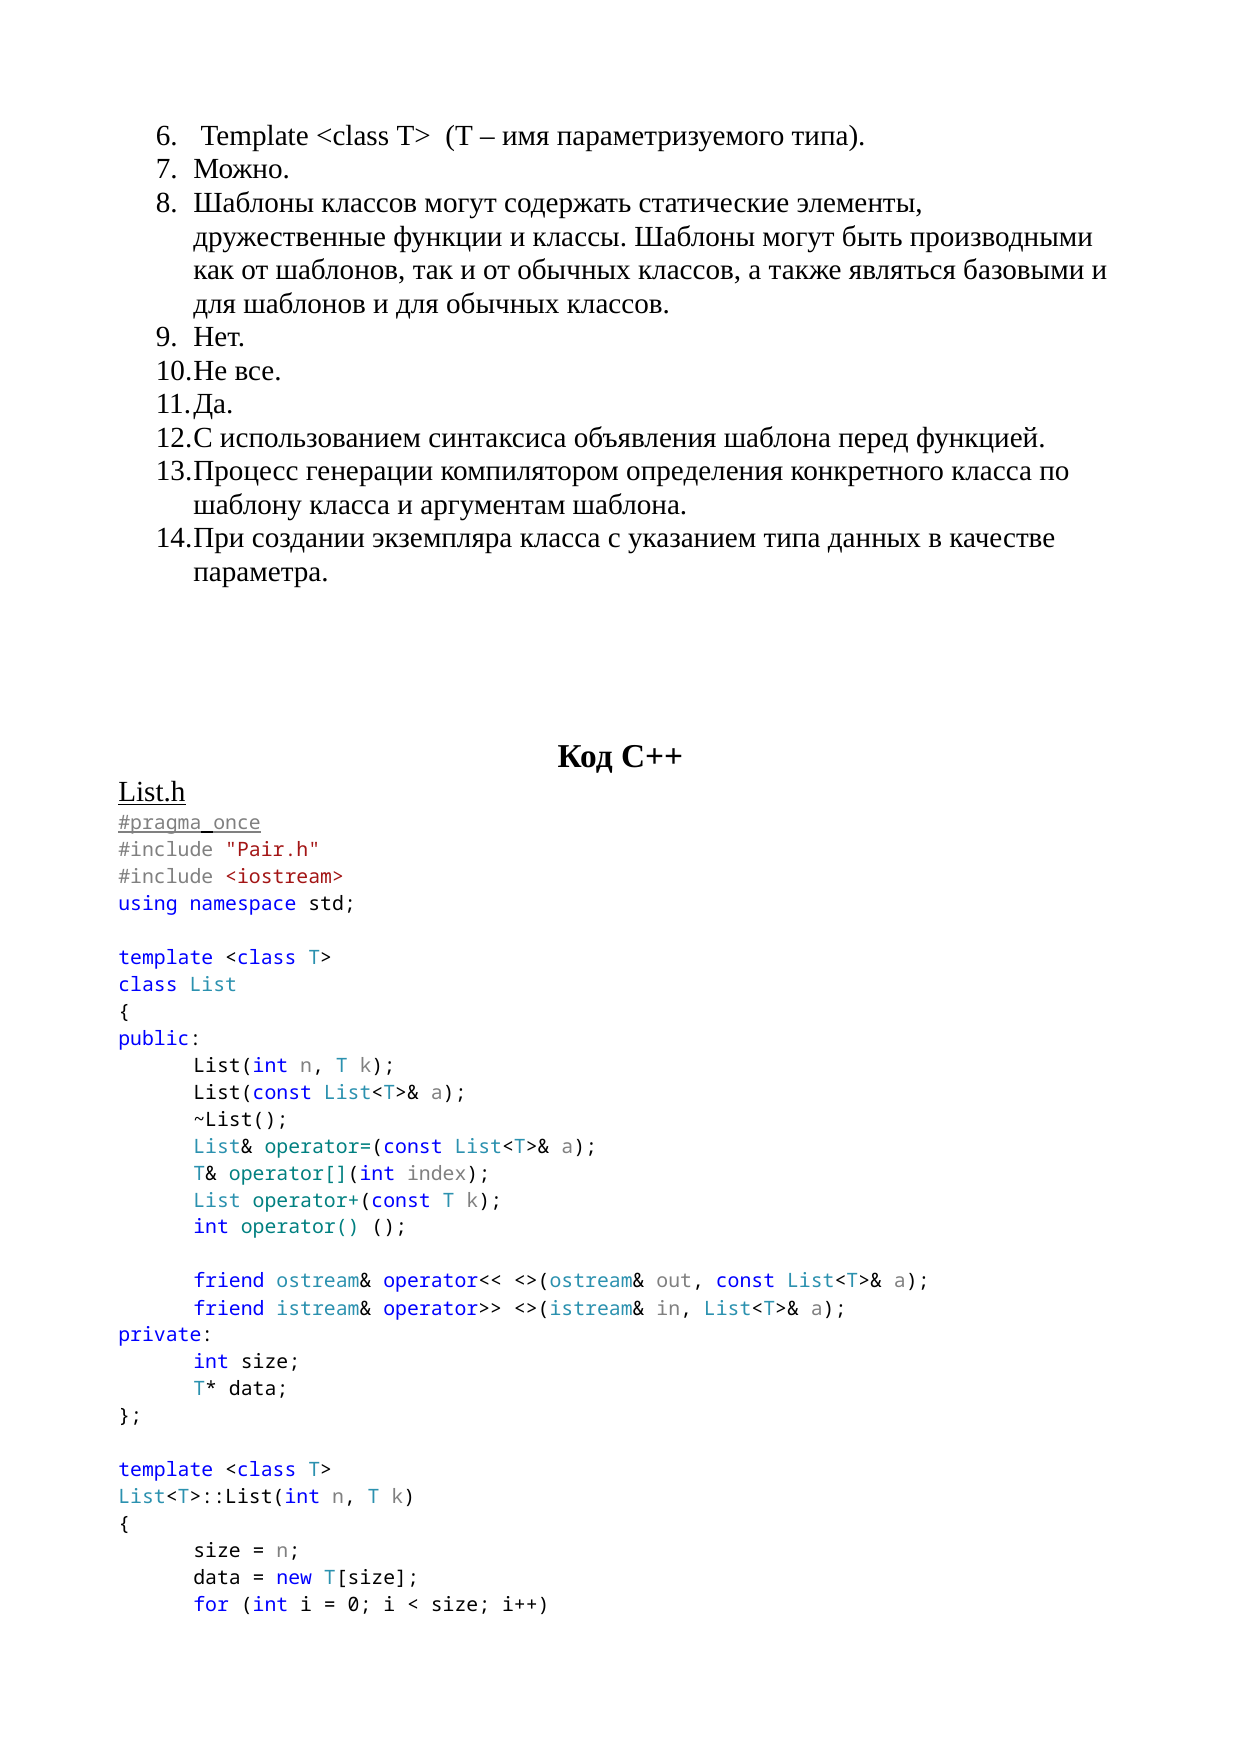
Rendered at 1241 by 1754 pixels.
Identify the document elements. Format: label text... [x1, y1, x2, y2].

list Да. [156, 386, 1122, 420]
list Template <class T> (T – имя параметризуемого типа). [156, 118, 1122, 152]
text List(int n, T k); [118, 1051, 1122, 1078]
text template <class T> [118, 1456, 1122, 1483]
text List operator+(const T k); [118, 1186, 1122, 1213]
list Можно. [156, 152, 1122, 185]
text { [118, 997, 1122, 1024]
text Код C++ [118, 736, 1122, 774]
text ~List(); [118, 1105, 1122, 1132]
text using namespace std; [118, 889, 1122, 916]
list Не все. [156, 353, 1122, 386]
text for (int i = 0; i < size; i++) [118, 1591, 1122, 1617]
text List(const List<T>& a); [118, 1078, 1122, 1105]
text int operator() (); [118, 1213, 1122, 1240]
text T* data; [118, 1375, 1122, 1402]
text int size; [118, 1348, 1122, 1375]
text #pragma once [118, 808, 1122, 835]
text }; [118, 1402, 1122, 1429]
text friend ostream& operator<< <>(ostream& out, const List<T>& a); [118, 1267, 1122, 1294]
text friend istream& operator>> <>(istream& in, List<T>& a); [118, 1294, 1122, 1321]
text #include "Pair.h" [118, 835, 1122, 862]
text { [118, 1509, 1122, 1537]
text private: [118, 1321, 1122, 1348]
text #include <iostream> [118, 862, 1122, 889]
list При создании экземпляра класса с указанием типа данных в качестве параметра. [156, 521, 1122, 588]
list С использованием синтаксиса объявления шаблона перед функцией. [156, 420, 1122, 453]
text size = n; [118, 1537, 1122, 1563]
text template <class T> [118, 943, 1122, 970]
list Шаблоны классов могут содержать статические элементы, дружественные функции и классы. Шаблоны могут быть производными как от шаблонов, так и от обычных классов, а также являться базовыми и для шаблонов и для обычных классов. [156, 185, 1122, 319]
text public: [118, 1024, 1122, 1051]
text data = new T[size]; [118, 1563, 1122, 1591]
list Процесс генерации компилятором определения конкретного класса по шаблону класса и аргументам шаблона. [156, 453, 1122, 521]
text T& operator[](int index); [118, 1159, 1122, 1186]
list Нет. [156, 319, 1122, 353]
text List<T>::List(int n, T k) [118, 1483, 1122, 1509]
text List& operator=(const List<T>& a); [118, 1132, 1122, 1159]
text class List [118, 970, 1122, 997]
text List.h [118, 774, 1122, 808]
